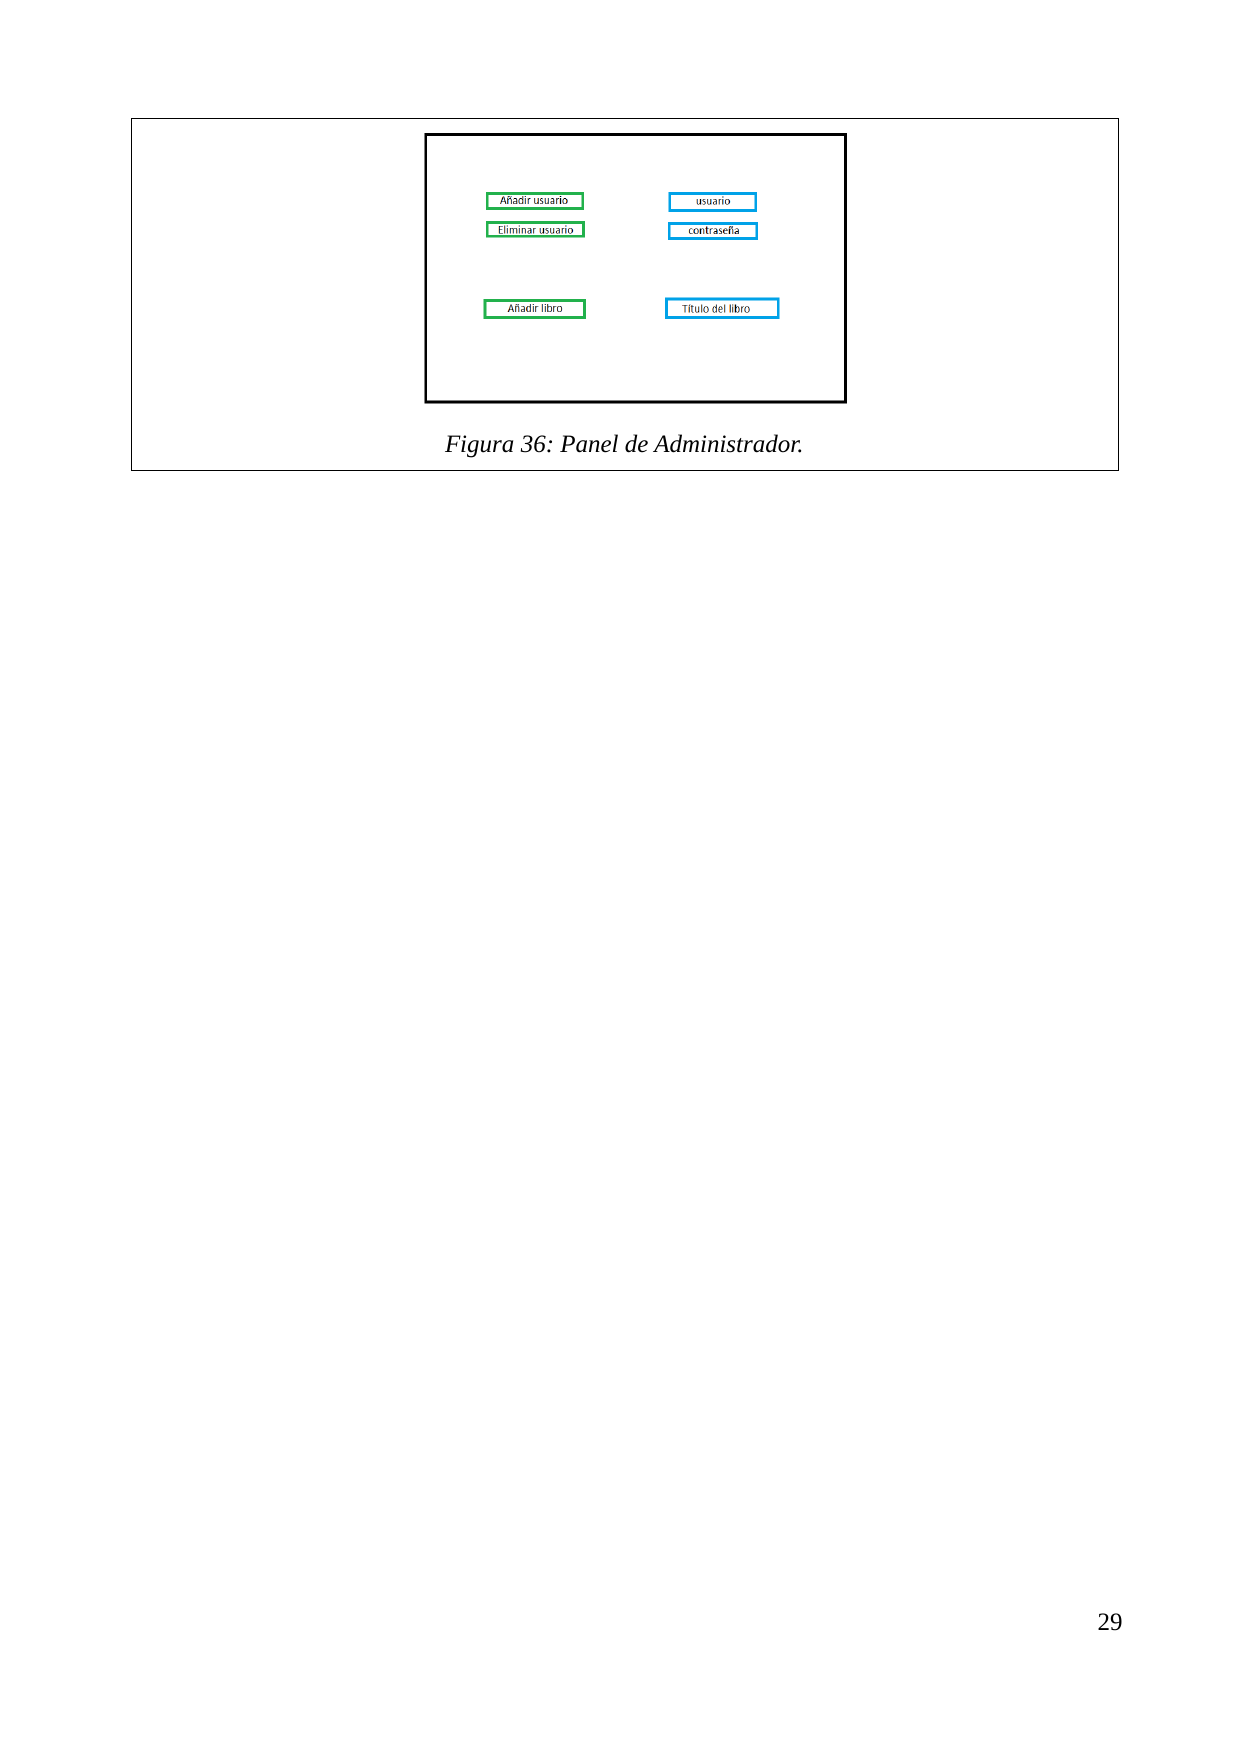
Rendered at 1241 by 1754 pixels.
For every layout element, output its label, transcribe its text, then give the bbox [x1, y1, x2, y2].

table_cell Figura 36: Panel de Administrador. [132, 119, 1118, 470]
